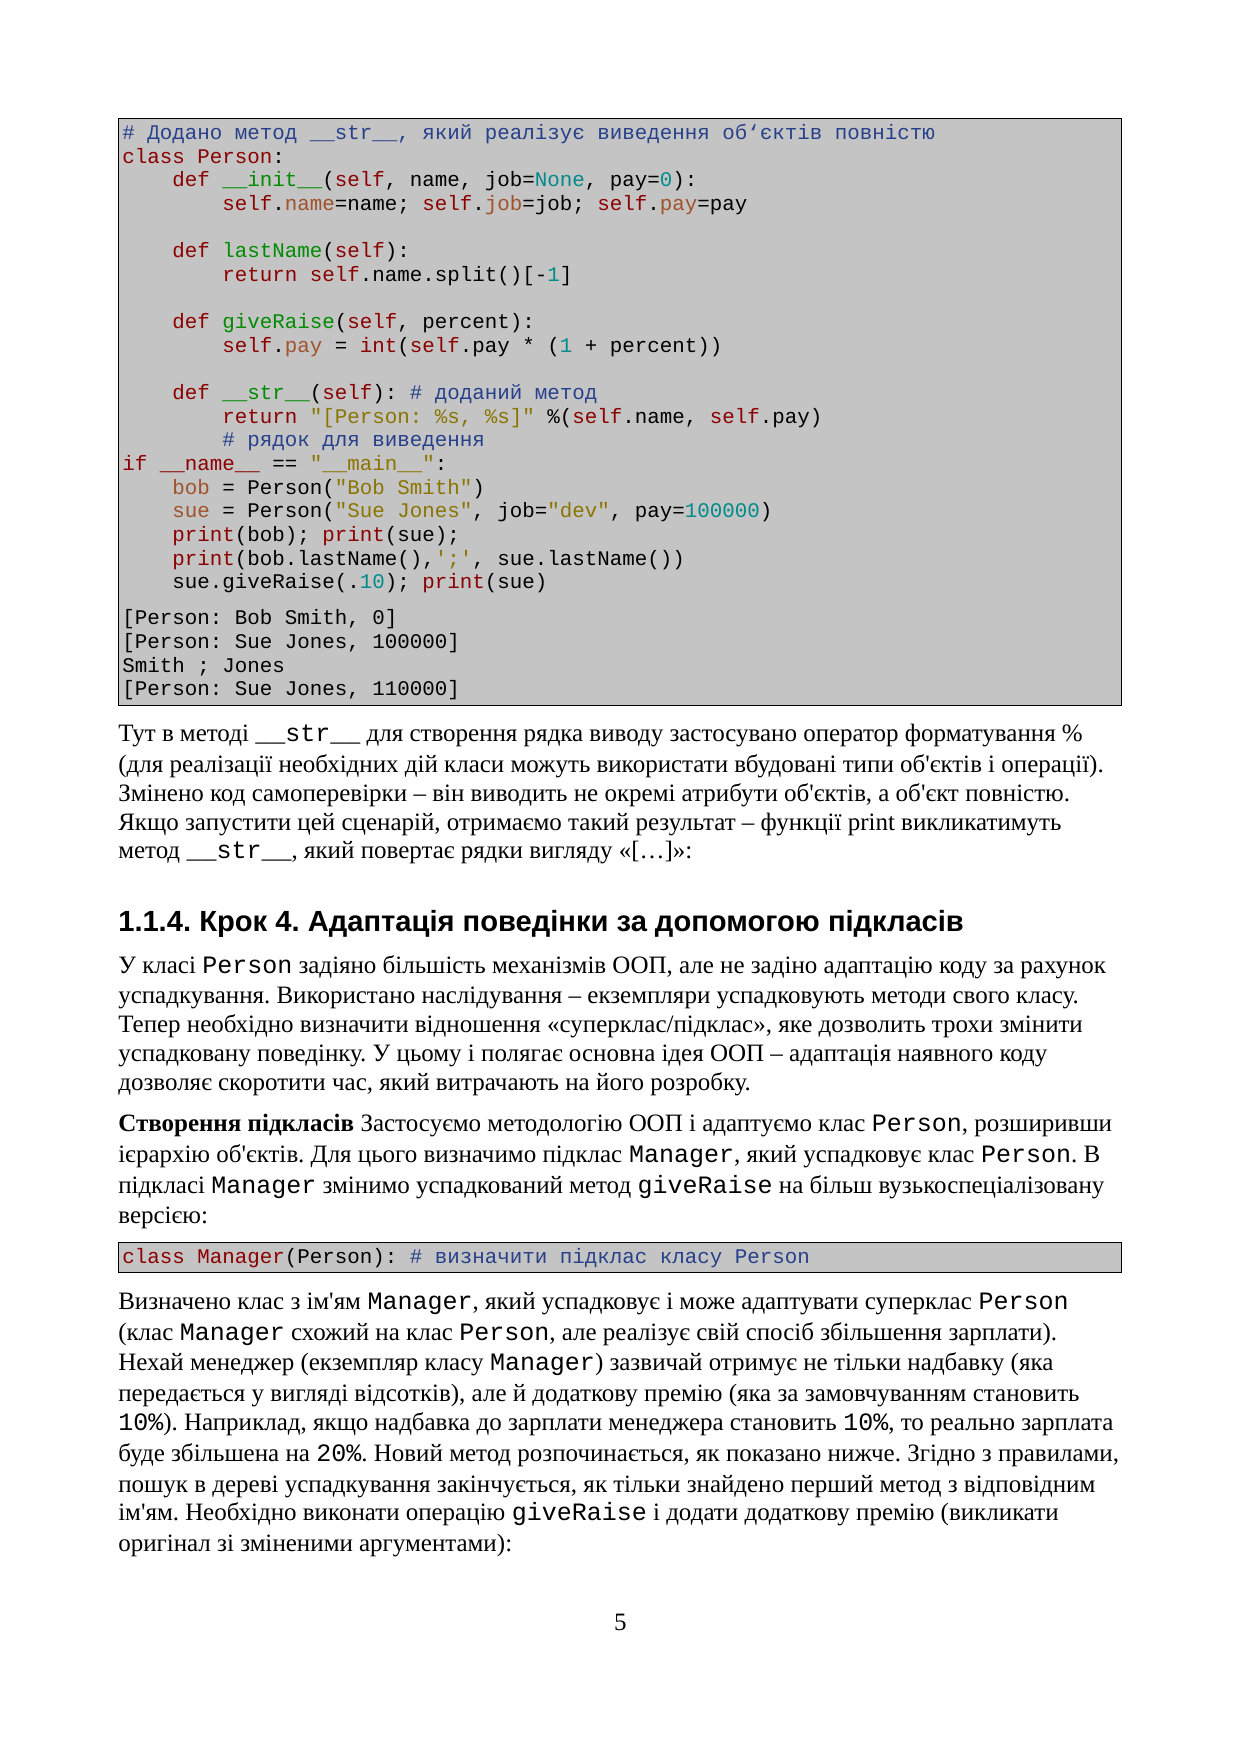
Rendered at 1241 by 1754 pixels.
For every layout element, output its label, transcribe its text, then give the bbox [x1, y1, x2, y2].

subtitle Крок 4. Адаптація поведінки за допомогою підкласів [118, 904, 1122, 937]
text # рядок для виведення [119, 426, 1121, 449]
text def lastName(self): [119, 236, 1121, 260]
text def __str__(self): # доданий метод [119, 378, 1121, 402]
text class Manager(Person): # визначити підклас класу Person [119, 1243, 1121, 1272]
text [Person: Sue Jones, 110000] [119, 674, 1121, 705]
text if __name__ == "__main__": [119, 449, 1121, 473]
text return "[Person: %s, %s]" %(self.name, self.pay) [119, 402, 1121, 426]
text У класі Person задіяно більшість механізмів ООП, але не задіно адаптацію коду за рахунок успадкування. Використано наслідування – екземпляри успадковують методи свого класу. Тепер необхідно визначити відношення «суперклас/підклас», яке дозволить трохи змінити успадковану поведінку. У цьому і полягає основна ідея ООП – адаптація наявного коду дозволяє скоротити час, який витрачають на його розробку. [118, 950, 1122, 1096]
text def __init__(self, name, job=None, pay=0): [119, 165, 1121, 189]
text sue.giveRaise(.10); print(sue) [119, 567, 1121, 595]
text self.name=name; self.job=job; self.pay=pay [119, 189, 1121, 213]
text # Додано метод __str__, який реалізує виведення об‘єктів повністю [119, 119, 1121, 142]
text Тут в методі __str__ для створення рядка виводу застосувано оператор форматування % (для реалізації необхідних дій класи можуть використати вбудовані типи об'єктів і операції). Змінено код самоперевірки – він виводить не окремі атрибути об'єктів, а об'єкт повністю. Якщо запустити цей сценарій, отримаємо такий результат – функції print викликатимуть метод __str__, який повертає рядки вигляду «[…]»: [118, 718, 1122, 866]
text [Person: Sue Jones, 100000] [119, 627, 1121, 651]
text Визначено клас з ім'ям Manager, який успадковує і може адаптувати суперклас Person (клас Manager схожий на клас Person, але реалізує свій спосіб збільшення зарплати). Нехай менеджер (екземпляр класу Manager) зазвичай отримує не тільки надбавку (яка передається у вигляді відсотків), але й додаткову премію (яка за замовчуванням становить 10%). Наприклад, якщо надбавка до зарплати менеджера становить 10%, то реально зарплата буде збільшена на 20%. Новий метод розпочинається, як показано нижче. Згідно з правилами, пошук в дереві успадкування закінчується, як тільки знайдено перший метод з відповідним ім'ям. Необхідно виконати операцію giveRaise і додати додаткову премію (викликати оригінал зі зміненими аргументами): [118, 1286, 1122, 1557]
text print(bob); print(sue); [119, 520, 1121, 544]
text Створення підкласів Застосуємо методологію ООП і адаптуємо клас Person, розширивши ієрархію об'єктів. Для цього визначимо підклас Manager, який успадковує клас Person. В підкласі Manager змінимо успадкований метод giveRaise на більш вузькоспеціалізовану версією: [118, 1108, 1122, 1229]
text def giveRaise(self, percent): [119, 307, 1121, 331]
text print(bob.lastName(),';', sue.lastName()) [119, 544, 1121, 567]
text [Person: Bob Smith, 0] [119, 603, 1121, 627]
text sue = Person("Sue Jones", job="dev", pay=100000) [119, 496, 1121, 520]
text class Person: [119, 142, 1121, 165]
text self.pay = int(self.pay * (1 + percent)) [119, 331, 1121, 354]
text return self.name.split()[-1] [119, 260, 1121, 284]
text bob = Person("Bob Smith") [119, 473, 1121, 496]
text Smith ; Jones [119, 651, 1121, 674]
